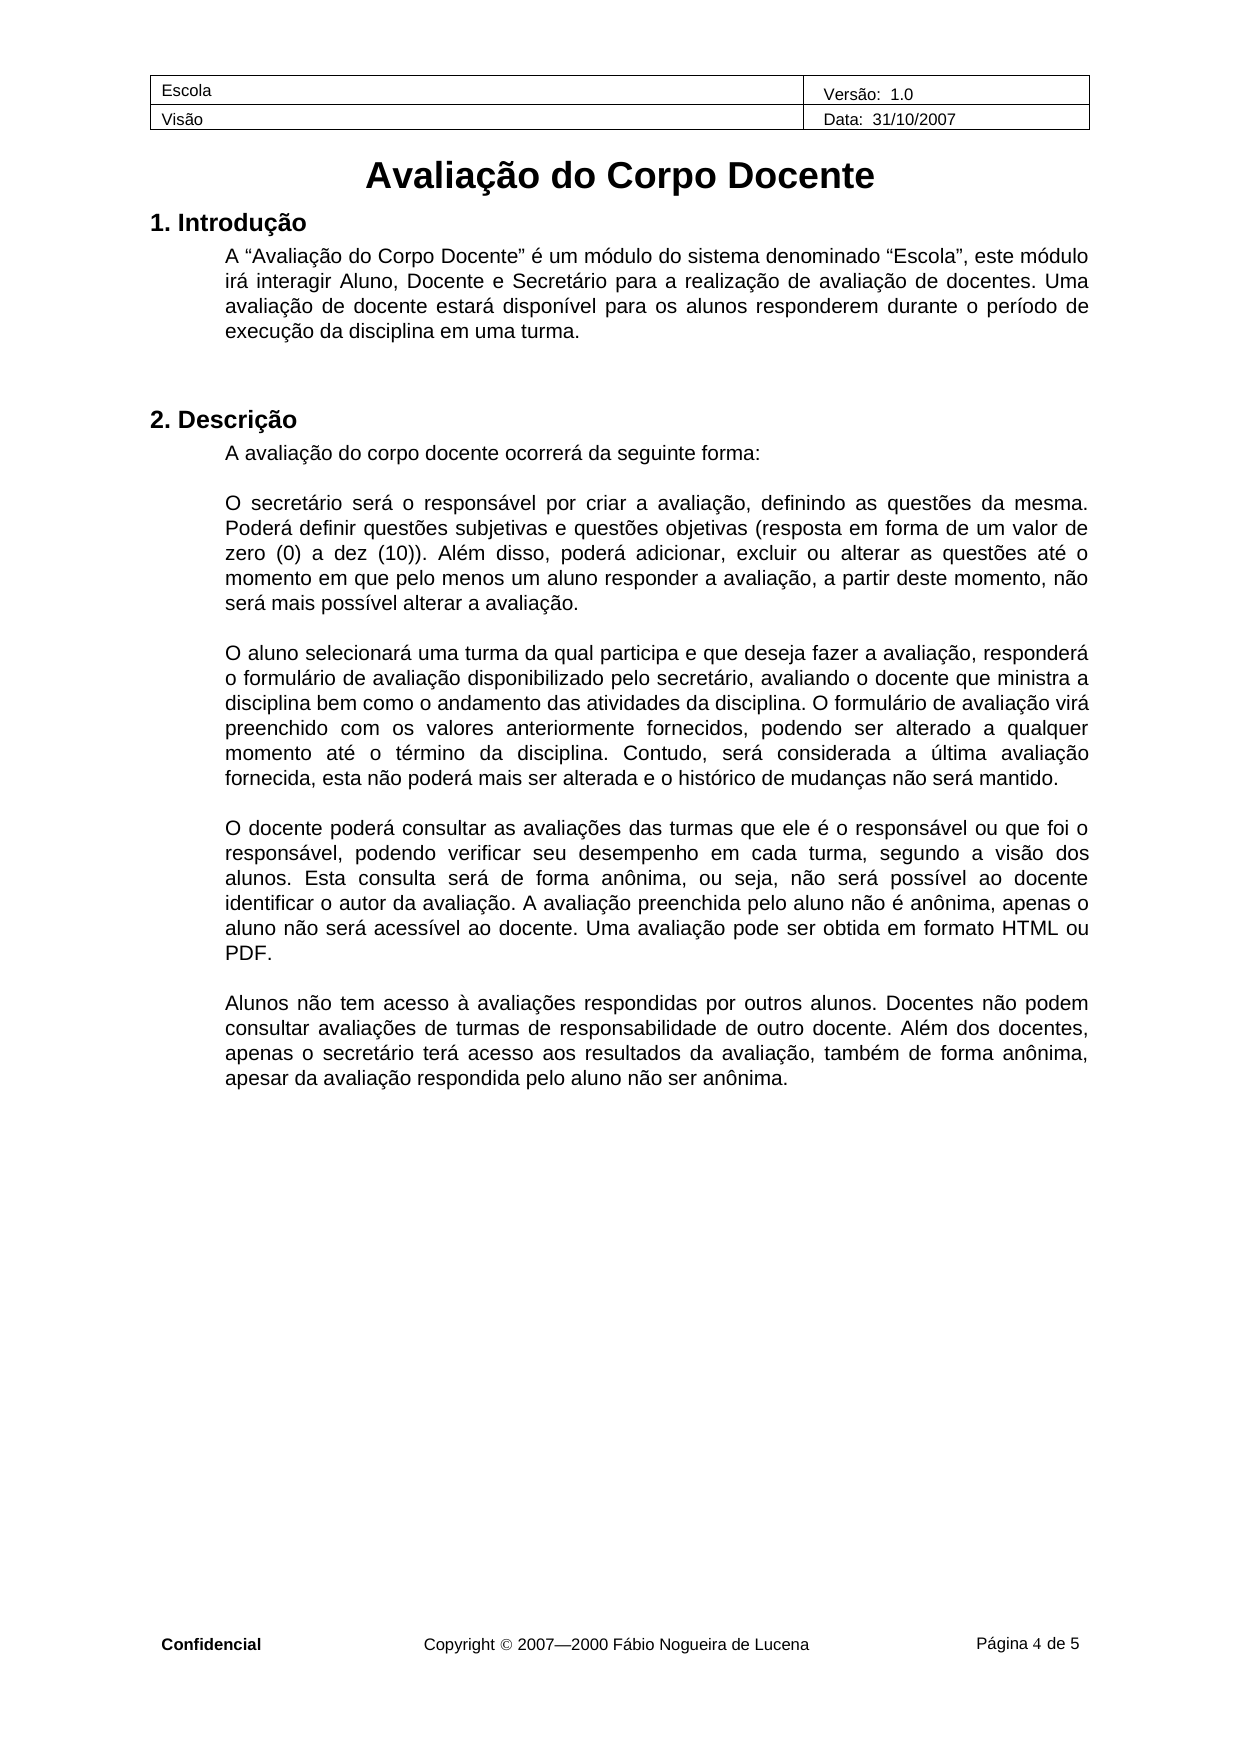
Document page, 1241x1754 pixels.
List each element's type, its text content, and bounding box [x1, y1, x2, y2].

text A “Avaliação do Corpo Docente” é um módulo do sistema denominado “Escola”, este módulo irá interagir Aluno, Docente e Secretário para a realização de avaliação de docentes. Uma avaliação de docente estará disponível para os alunos responderem durante o período de execução da disciplina em uma turma. [225, 243, 1090, 343]
subtitle Introdução [150, 209, 1090, 237]
text O aluno selecionará uma turma da qual participa e que deseja fazer a avaliação, responderá o formulário de avaliação disponibilizado pelo secretário, avaliando o docente que ministra a disciplina bem como o andamento das atividades da disciplina. O formulário de avaliação virá preenchido com os valores anteriormente fornecidos, podendo ser alterado a qualquer momento até o término da disciplina. Contudo, será considerada a última avaliação fornecida, esta não poderá mais ser alterada e o histórico de mudanças não será mantido. [225, 639, 1090, 789]
text O secretário será o responsável por criar a avaliação, definindo as questões da mesma. Poderá definir questões subjetivas e questões objetivas (resposta em forma de um valor de zero (0) a dez (10)). Além disso, poderá adicionar, excluir ou alterar as questões até o momento em que pelo menos um aluno responder a avaliação, a partir deste momento, não será mais possível alterar a avaliação. [225, 489, 1090, 614]
text O docente poderá consultar as avaliações das turmas que ele é o responsável ou que foi o responsável, podendo verificar seu desempenho em cada turma, segundo a visão dos alunos. Esta consulta será de forma anônima, ou seja, não será possível ao docente identificar o autor da avaliação. A avaliação preenchida pelo aluno não é anônima, apenas o aluno não será acessível ao docente. Uma avaliação pode ser obtida em formato HTML ou PDF. [225, 814, 1090, 964]
text A avaliação do corpo docente ocorrerá da seguinte forma: [225, 439, 1090, 464]
text Avaliação do Corpo Docente [150, 154, 1090, 196]
subtitle Descrição [150, 405, 1090, 433]
text Alunos não tem acesso à avaliações respondidas por outros alunos. Docentes não podem consultar avaliações de turmas de responsabilidade de outro docente. Além dos docentes, apenas o secretário terá acesso aos resultados da avaliação, também de forma anônima, apesar da avaliação respondida pelo aluno não ser anônima. [225, 989, 1090, 1089]
